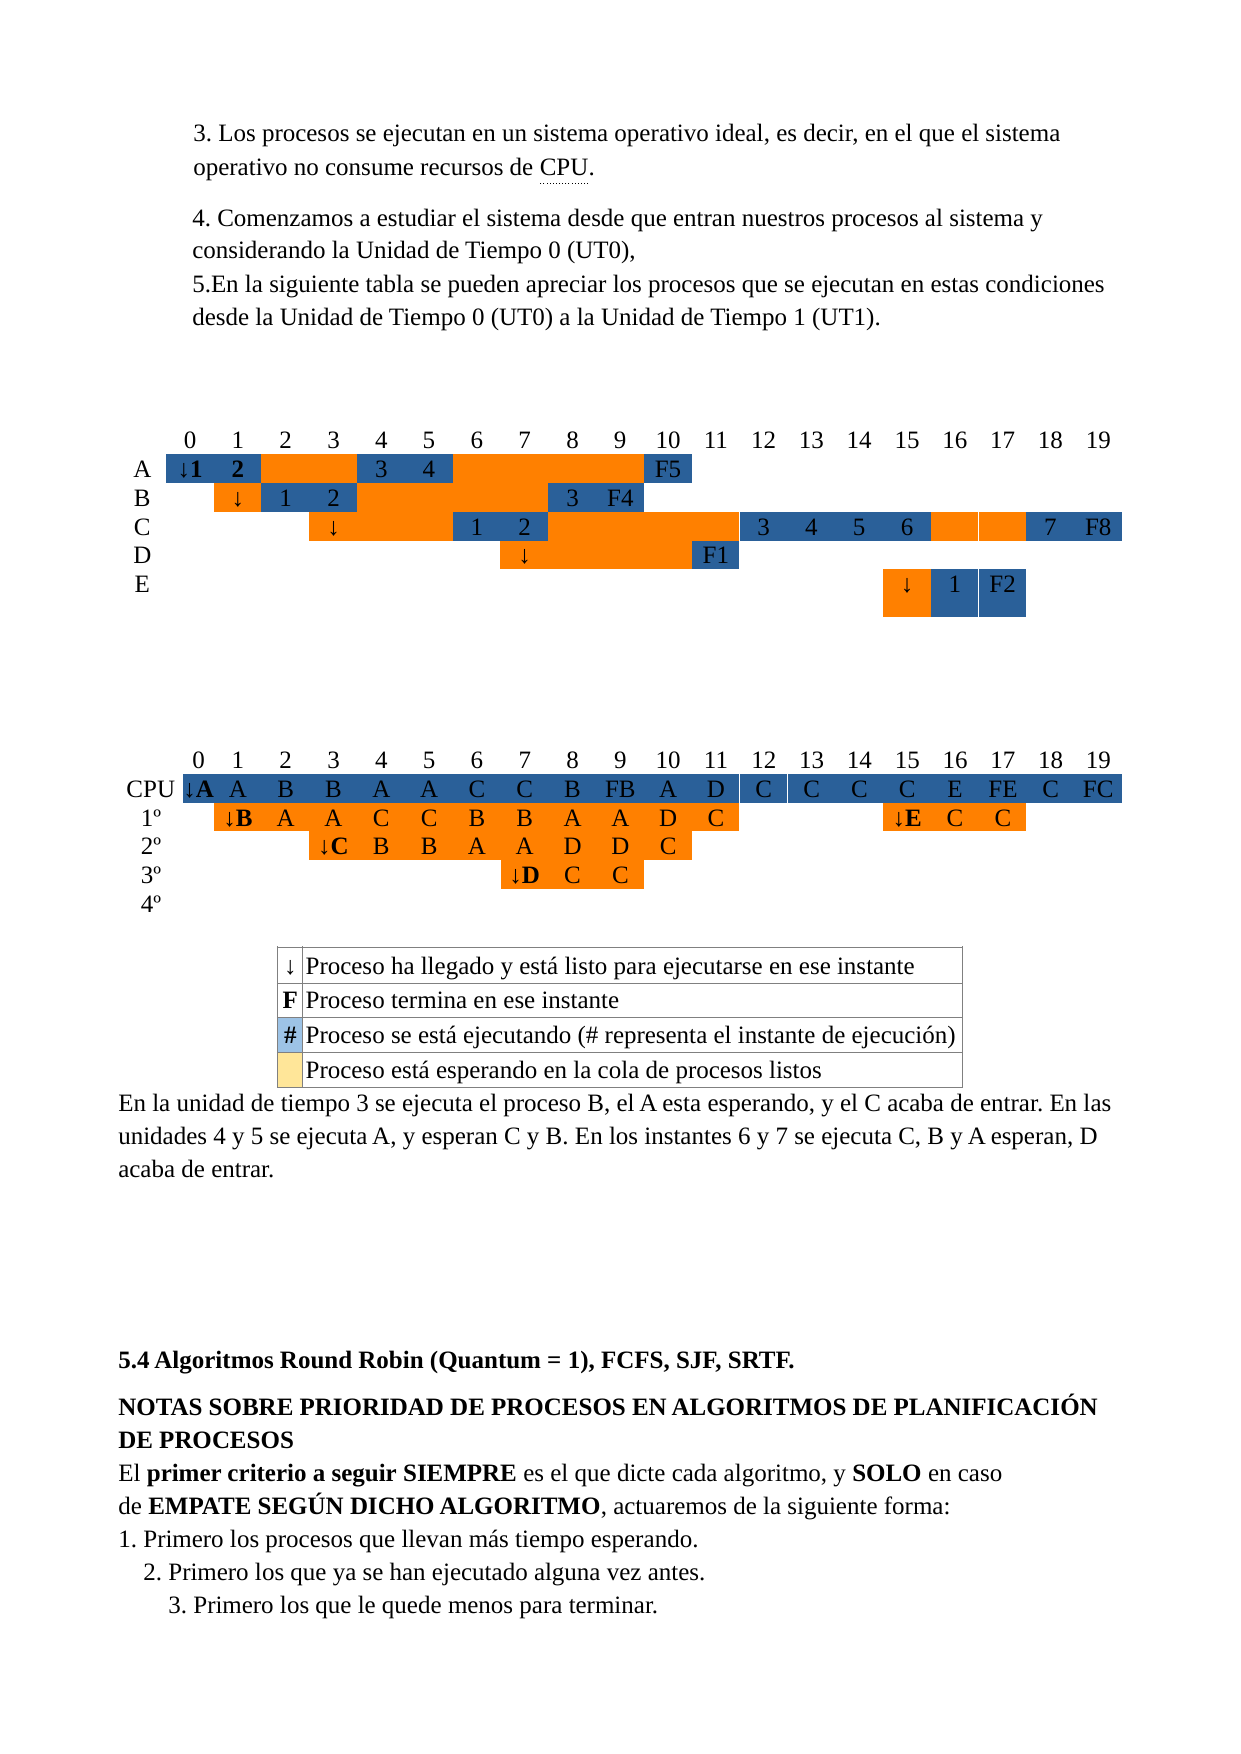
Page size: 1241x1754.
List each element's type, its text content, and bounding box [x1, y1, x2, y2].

table_cell [166, 483, 214, 512]
table_header 7 [500, 426, 548, 454]
table_cell 4 [787, 512, 835, 541]
table_cell 1 [931, 569, 978, 617]
table_cell [979, 860, 1026, 889]
table_cell A [214, 774, 261, 803]
table_cell [261, 860, 309, 889]
table_cell [453, 889, 501, 918]
table_cell [548, 889, 596, 918]
table_cell F [278, 984, 302, 1017]
table_header 14 [835, 745, 883, 774]
text En la unidad de tiempo 3 se ejecuta el proceso B, el A esta esperando, y el C acaba de entrar. En las unidades 4 y 5 se ejecuta A, y esperan C y B. En los instantes 6 y 7 se ejecuta C, B y A esperan, D acaba de entrar. [118, 1088, 1122, 1183]
table_cell [1074, 803, 1122, 831]
table_cell [1074, 454, 1122, 483]
table_cell A [501, 831, 548, 860]
table_cell C [788, 774, 835, 803]
table_cell [214, 831, 261, 860]
table_header 6 [453, 426, 500, 454]
table_cell [740, 483, 787, 512]
table_cell [309, 889, 357, 918]
table_cell ↓E [883, 803, 931, 831]
table_cell [1026, 803, 1074, 831]
table_cell # [278, 1018, 302, 1052]
table_header [118, 745, 183, 774]
table_cell C [453, 774, 501, 803]
table_cell [788, 860, 835, 889]
table_cell [931, 454, 978, 483]
table_cell [692, 569, 739, 617]
table_header 5 [405, 426, 453, 454]
table_cell ↓1 [166, 454, 214, 483]
table_cell [692, 512, 739, 541]
table_cell FC [1074, 774, 1122, 803]
table_cell [931, 483, 978, 512]
table_cell C [692, 803, 739, 831]
table_cell [1026, 831, 1074, 860]
table_cell [357, 483, 405, 512]
table_cell [309, 454, 357, 483]
table_cell 1 [261, 483, 309, 512]
table_header [118, 426, 166, 454]
table_cell [788, 803, 835, 831]
table_cell C [883, 774, 931, 803]
table_cell [788, 889, 835, 918]
text 1. Primero los procesos que llevan más tiempo esperando. [118, 1524, 1122, 1553]
table_cell [1026, 889, 1074, 918]
table_cell ↓D [501, 860, 548, 889]
table_header 3 [309, 745, 357, 774]
table_cell ↓C [309, 831, 357, 860]
table_cell [931, 860, 979, 889]
table_cell [214, 541, 261, 569]
table_cell [979, 454, 1026, 483]
table_cell [644, 569, 692, 617]
table_cell FB [596, 774, 644, 803]
table_cell [740, 803, 787, 831]
table_cell 3 [357, 454, 405, 483]
text NOTAS SOBRE PRIORIDAD DE PROCESOS EN ALGORITMOS DE PLANIFICACIÓN DE PROCESOS [118, 1392, 1122, 1454]
table_cell [883, 541, 931, 569]
table_cell B [548, 774, 596, 803]
table_cell C [548, 860, 596, 889]
table_cell [787, 541, 835, 569]
table_cell F1 [692, 541, 739, 569]
table_cell [166, 541, 214, 569]
table_cell [261, 512, 309, 541]
table_cell 1 [453, 512, 500, 541]
table_header 12 [740, 426, 787, 454]
table_cell [692, 860, 739, 889]
table_cell [692, 483, 739, 512]
table_cell A [405, 774, 453, 803]
table_cell [501, 889, 548, 918]
table_cell [453, 483, 500, 512]
table_cell C [644, 831, 692, 860]
table_cell [644, 483, 692, 512]
table_header 8 [548, 745, 596, 774]
table_cell ↓ [500, 541, 548, 569]
table_cell [183, 831, 214, 860]
table_cell 3 [740, 512, 787, 541]
table_cell D [118, 541, 166, 569]
table_cell [548, 569, 596, 617]
text El primer criterio a seguir SIEMPRE es el que dicte cada algoritmo, y SOLO en caso de EMPATE SEGÚN DICHO ALGORITMO, actuaremos de la siguiente forma: [118, 1458, 1122, 1520]
table_header 17 [979, 745, 1026, 774]
table_cell A [548, 803, 596, 831]
table_cell [692, 454, 739, 483]
table_cell [166, 512, 214, 541]
table_cell ↓ [214, 483, 261, 512]
table_cell ↓ [309, 512, 357, 541]
table_cell [787, 454, 835, 483]
table_cell [1074, 889, 1122, 918]
table_cell CPU [118, 774, 183, 803]
table_cell [405, 889, 453, 918]
table_cell [931, 831, 979, 860]
table_cell Proceso se está ejecutando (# representa el instante de ejecución) [303, 1018, 962, 1052]
table_header 19 [1074, 745, 1122, 774]
table_cell [692, 831, 739, 860]
table_cell [740, 831, 787, 860]
table_cell [357, 541, 405, 569]
table_cell [931, 889, 979, 918]
list 3. Los procesos se ejecutan en un sistema operativo ideal, es decir, en el que el sistema operativo no consume recursos de CPU. [156, 118, 1122, 183]
table_cell 1º [118, 803, 183, 831]
table_cell [309, 569, 357, 617]
table_cell [596, 454, 644, 483]
table_cell [309, 860, 357, 889]
table_cell A [453, 831, 501, 860]
table_cell [278, 1053, 302, 1087]
table_cell [405, 512, 453, 541]
table_cell A [261, 803, 309, 831]
table_cell [214, 889, 261, 918]
table_cell F5 [644, 454, 692, 483]
table_cell [835, 860, 883, 889]
table_cell 4 [405, 454, 453, 483]
table_cell C [118, 512, 166, 541]
table_header 4 [357, 745, 405, 774]
table_cell [214, 569, 261, 617]
table_cell [548, 454, 596, 483]
table_cell [183, 860, 214, 889]
table_cell [1026, 569, 1074, 617]
table_cell [596, 541, 644, 569]
table_cell [214, 860, 261, 889]
table_header 16 [931, 426, 978, 454]
table_cell [1074, 831, 1122, 860]
table_cell [835, 889, 883, 918]
table_cell [183, 803, 214, 831]
table_header 13 [788, 745, 835, 774]
table_header 7 [501, 745, 548, 774]
text 3. Primero los que le quede menos para terminar. [118, 1590, 1122, 1619]
table_cell [835, 569, 883, 617]
table_cell [883, 831, 931, 860]
table_cell [740, 541, 787, 569]
table_cell D [692, 774, 739, 803]
table_cell C [979, 803, 1026, 831]
table_cell 2º [118, 831, 183, 860]
table_cell A [644, 774, 692, 803]
table_cell [979, 889, 1026, 918]
table_cell F2 [979, 569, 1026, 617]
table_cell B [453, 803, 501, 831]
table_cell C [405, 803, 453, 831]
table_cell [740, 889, 787, 918]
table_cell C [835, 774, 883, 803]
list 5.En la siguiente tabla se pueden apreciar los procesos que se ejecutan en estas condiciones desde la Unidad de Tiempo 0 (UT0) a la Unidad de Tiempo 1 (UT1). [118, 269, 1122, 330]
table_cell B [357, 831, 405, 860]
table_cell [787, 483, 835, 512]
table_header 14 [835, 426, 883, 454]
table_cell [261, 831, 309, 860]
text 2. Primero los que ya se han ejecutado alguna vez antes. [118, 1557, 1122, 1586]
table_cell [405, 569, 453, 617]
table_cell 2 [500, 512, 548, 541]
table_cell ↓A [183, 774, 214, 803]
table_header 5 [405, 745, 453, 774]
table_header 10 [644, 745, 692, 774]
table_cell [931, 541, 978, 569]
table_cell [214, 512, 261, 541]
table_cell [183, 889, 214, 918]
table_cell ↓B [214, 803, 261, 831]
table_header 18 [1026, 745, 1074, 774]
table_cell E [118, 569, 166, 617]
table_header 0 [183, 745, 214, 774]
table_header 16 [931, 745, 979, 774]
table_cell [1074, 541, 1122, 569]
table_cell [453, 860, 501, 889]
table_cell D [548, 831, 596, 860]
table_cell 6 [883, 512, 931, 541]
table_header 10 [644, 426, 692, 454]
table_cell 3º [118, 860, 183, 889]
table_cell [835, 454, 883, 483]
table_header 2 [261, 745, 309, 774]
table_cell [740, 454, 787, 483]
table_cell 4º [118, 889, 183, 918]
table_cell [1074, 569, 1122, 617]
table_cell FE [979, 774, 1026, 803]
table_cell B [501, 803, 548, 831]
table_cell [1026, 860, 1074, 889]
table_cell Proceso está esperando en la cola de procesos listos [303, 1053, 962, 1087]
table_cell [261, 569, 309, 617]
table_cell [453, 569, 500, 617]
table_cell [596, 569, 644, 617]
table_header 11 [692, 426, 739, 454]
table_cell [405, 483, 453, 512]
table_cell [548, 541, 596, 569]
table_cell [931, 512, 978, 541]
table_cell [309, 541, 357, 569]
table_header 17 [979, 426, 1026, 454]
table_cell [883, 483, 931, 512]
table_cell C [1026, 774, 1074, 803]
table_header 12 [740, 745, 787, 774]
table_cell [500, 483, 548, 512]
table_cell 5 [835, 512, 883, 541]
table_header 19 [1074, 426, 1122, 454]
table_cell [835, 483, 883, 512]
table_cell [740, 860, 787, 889]
table_cell B [261, 774, 309, 803]
table_cell C [501, 774, 548, 803]
table_cell [1074, 860, 1122, 889]
table_cell [644, 860, 692, 889]
table_cell [979, 512, 1026, 541]
table_header 2 [261, 426, 309, 454]
table_cell F8 [1074, 512, 1122, 541]
table_cell [979, 541, 1026, 569]
table_header 9 [596, 745, 644, 774]
table_cell 2 [214, 454, 261, 483]
table_header 6 [453, 745, 501, 774]
table_header ↓ [278, 948, 302, 983]
table_cell D [644, 803, 692, 831]
table_cell [453, 454, 500, 483]
table_cell [548, 512, 596, 541]
table_cell F4 [596, 483, 644, 512]
table_cell [261, 889, 309, 918]
table_header 1 [214, 745, 261, 774]
table_cell [740, 569, 787, 617]
table_cell A [118, 454, 166, 483]
table_cell [1074, 483, 1122, 512]
table_header 3 [309, 426, 357, 454]
table_cell [835, 831, 883, 860]
table_cell A [309, 803, 357, 831]
table_cell [357, 569, 405, 617]
table_cell A [596, 803, 644, 831]
table_cell [787, 569, 835, 617]
table_cell [883, 454, 931, 483]
table_cell [979, 831, 1026, 860]
table_cell B [118, 483, 166, 512]
table_header 15 [883, 745, 931, 774]
table_cell [453, 541, 500, 569]
table_cell 2 [309, 483, 357, 512]
table_cell C [596, 860, 644, 889]
table_cell C [740, 774, 787, 803]
table_cell Proceso termina en ese instante [303, 984, 962, 1017]
table_cell [644, 541, 692, 569]
table_header Proceso ha llegado y está listo para ejecutarse en ese instante [303, 948, 962, 983]
table_cell [500, 569, 548, 617]
table_header 9 [596, 426, 644, 454]
table_cell C [931, 803, 979, 831]
table_cell [883, 889, 931, 918]
table_cell [883, 860, 931, 889]
table_cell [979, 483, 1026, 512]
table_cell 7 [1026, 512, 1074, 541]
table_cell A [357, 774, 405, 803]
table_cell [835, 803, 883, 831]
table_cell [835, 541, 883, 569]
table_cell B [309, 774, 357, 803]
table_cell D [596, 831, 644, 860]
table_cell [405, 860, 453, 889]
table_cell B [405, 831, 453, 860]
table_header 15 [883, 426, 931, 454]
table_cell [261, 541, 309, 569]
table_cell [1026, 483, 1074, 512]
table_cell [405, 541, 453, 569]
text 4. Comenzamos a estudiar el sistema desde que entran nuestros procesos al sistema y considerando la Unidad de Tiempo 0 (UT0), [118, 203, 1122, 264]
table_cell [500, 454, 548, 483]
table_cell [261, 454, 309, 483]
table_cell [692, 889, 739, 918]
table_header 4 [357, 426, 405, 454]
table_cell [357, 860, 405, 889]
table_cell [1026, 454, 1074, 483]
table_header 1 [214, 426, 261, 454]
table_cell [596, 512, 644, 541]
text 5.4 Algoritmos Round Robin (Quantum = 1), FCFS, SJF, SRTF. [118, 1345, 1122, 1373]
table_cell E [931, 774, 979, 803]
table_header 11 [692, 745, 739, 774]
table_cell ↓ [883, 569, 931, 617]
table_cell [644, 512, 692, 541]
table_cell [357, 512, 405, 541]
table_header 13 [787, 426, 835, 454]
table_cell [1026, 541, 1074, 569]
table_header 8 [548, 426, 596, 454]
table_cell 3 [548, 483, 596, 512]
table_cell [788, 831, 835, 860]
table_cell C [357, 803, 405, 831]
table_cell [644, 889, 692, 918]
table_header 0 [166, 426, 214, 454]
table_cell [596, 889, 644, 918]
table_cell [357, 889, 405, 918]
table_header 18 [1026, 426, 1074, 454]
table_cell [166, 569, 214, 617]
